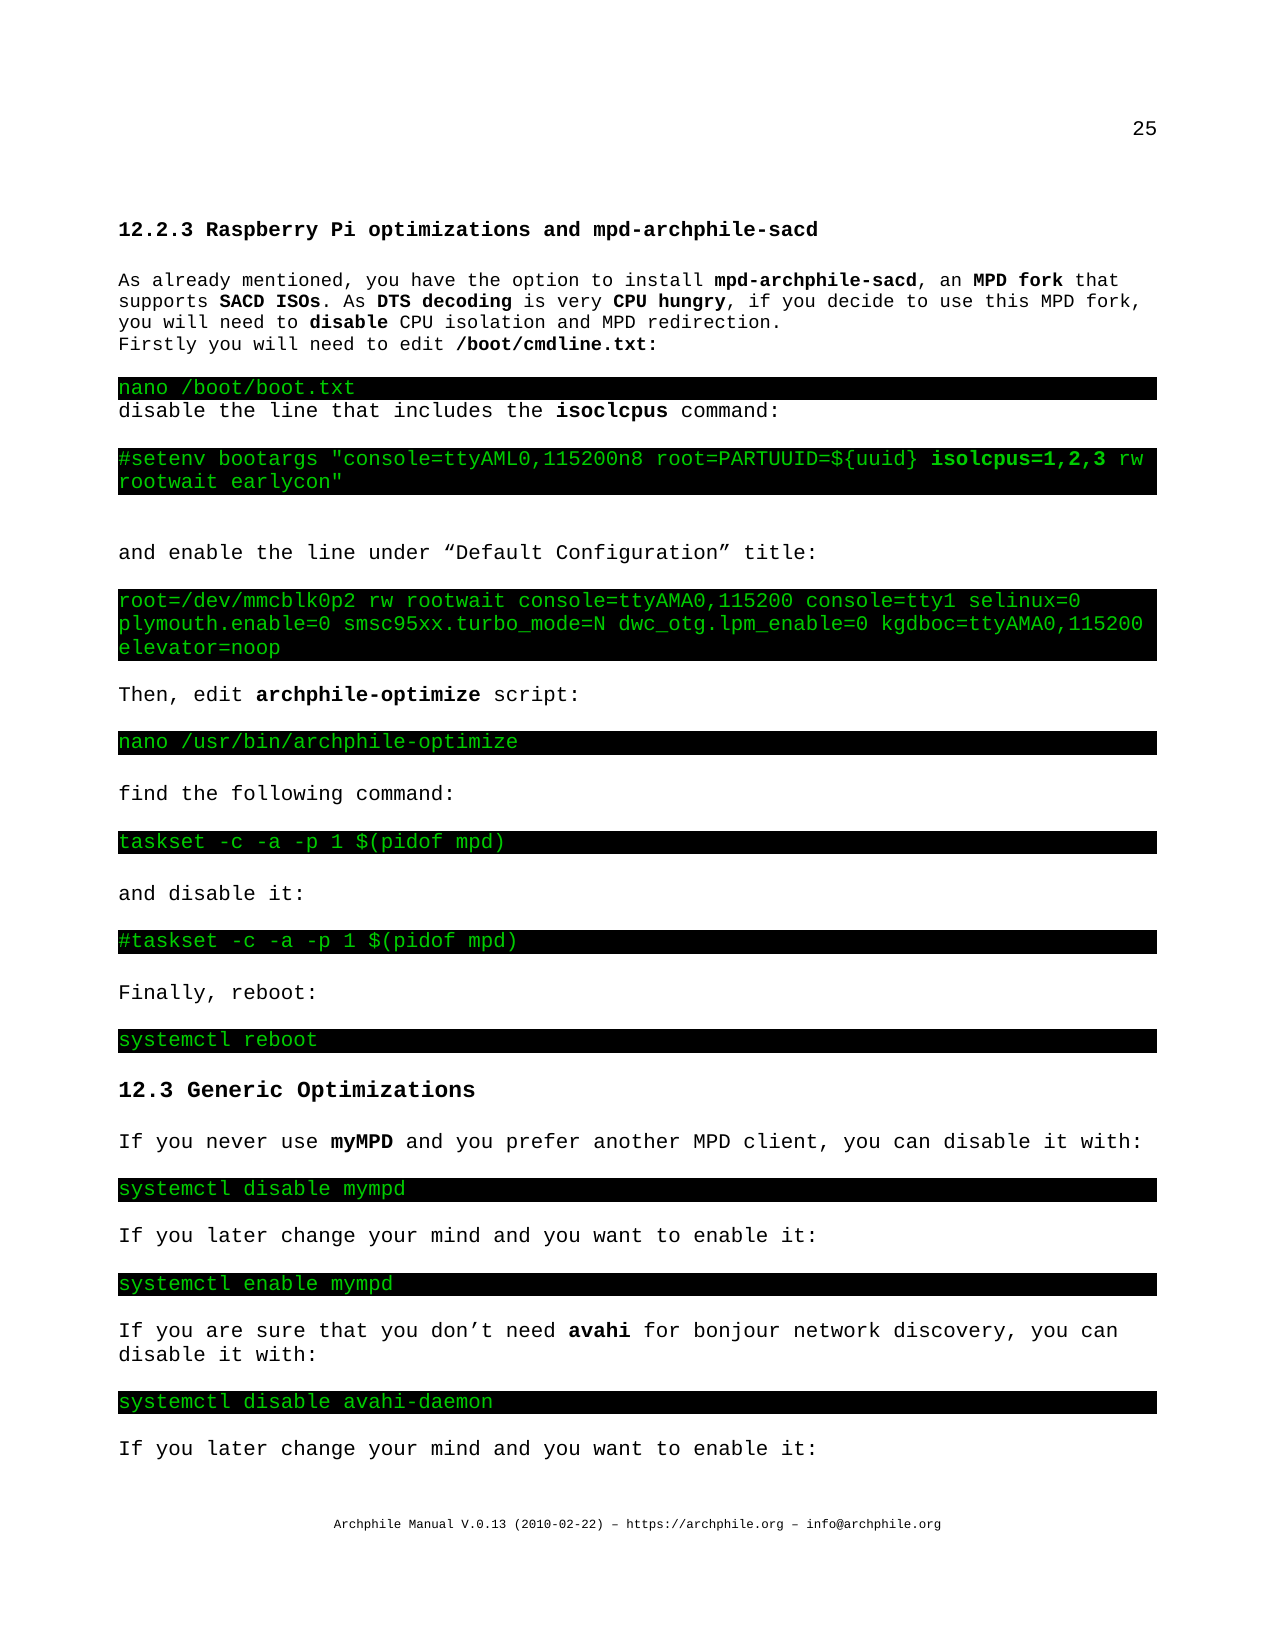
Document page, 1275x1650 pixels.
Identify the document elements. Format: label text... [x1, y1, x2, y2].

text #taskset -c -a -p 1 $(pidof mpd) [118, 930, 1157, 954]
text and enable the line under “Default Configuration” title: [118, 542, 1157, 566]
text systemctl disable avahi-daemon [118, 1391, 1157, 1414]
text and disable it: [118, 883, 1157, 906]
text #setenv bootargs "console=ttyAML0,115200n8 root=PARTUUID=${uuid} isolcpus=1,2,3 rw rootwait earlycon" [118, 448, 1157, 495]
text systemctl disable mympd [118, 1178, 1157, 1202]
text If you are sure that you don’t need avahi for bonjour network discovery, you can disable it with: [118, 1320, 1157, 1367]
text If you never use myMPD and you prefer another MPD client, you can disable it with: [118, 1131, 1157, 1154]
text nano /usr/bin/archphile-optimize [118, 731, 1157, 755]
text Firstly you will need to edit /boot/cmdline.txt: [118, 334, 1157, 356]
text taskset -c -a -p 1 $(pidof mpd) [118, 831, 1157, 854]
text 12.3 Generic Optimizations [118, 1079, 1157, 1105]
text 12.2.3 Raspberry Pi optimizations and mpd-archphile-sacd [118, 218, 1157, 242]
text If you later change your mind and you want to enable it: [118, 1225, 1157, 1249]
text root=/dev/mmcblk0p2 rw rootwait console=ttyAMA0,115200 console=tty1 selinux=0 plymouth.enable=0 smsc95xx.turbo_mode=N dwc_otg.lpm_enable=0 kgdboc=ttyAMA0,115200 elevator=noop [118, 589, 1157, 661]
text nano /boot/boot.txt [118, 377, 1157, 400]
text If you later change your mind and you want to enable it: [118, 1438, 1157, 1462]
text As already mentioned, you have the option to install mpd-archphile-sacd, an MPD fork that supports SACD ISOs. As DTS decoding is very CPU hungry, if you decide to use this MPD fork, you will need to disable CPU isolation and MPD redirection. [118, 271, 1157, 334]
text Finally, reboot: [118, 982, 1157, 1006]
text disable the line that includes the isoclcpus command: [118, 400, 1157, 424]
text systemctl enable mympd [118, 1273, 1157, 1296]
text find the following command: [118, 783, 1157, 807]
text systemctl reboot [118, 1029, 1157, 1053]
text Then, edit archphile-optimize script: [118, 684, 1157, 708]
